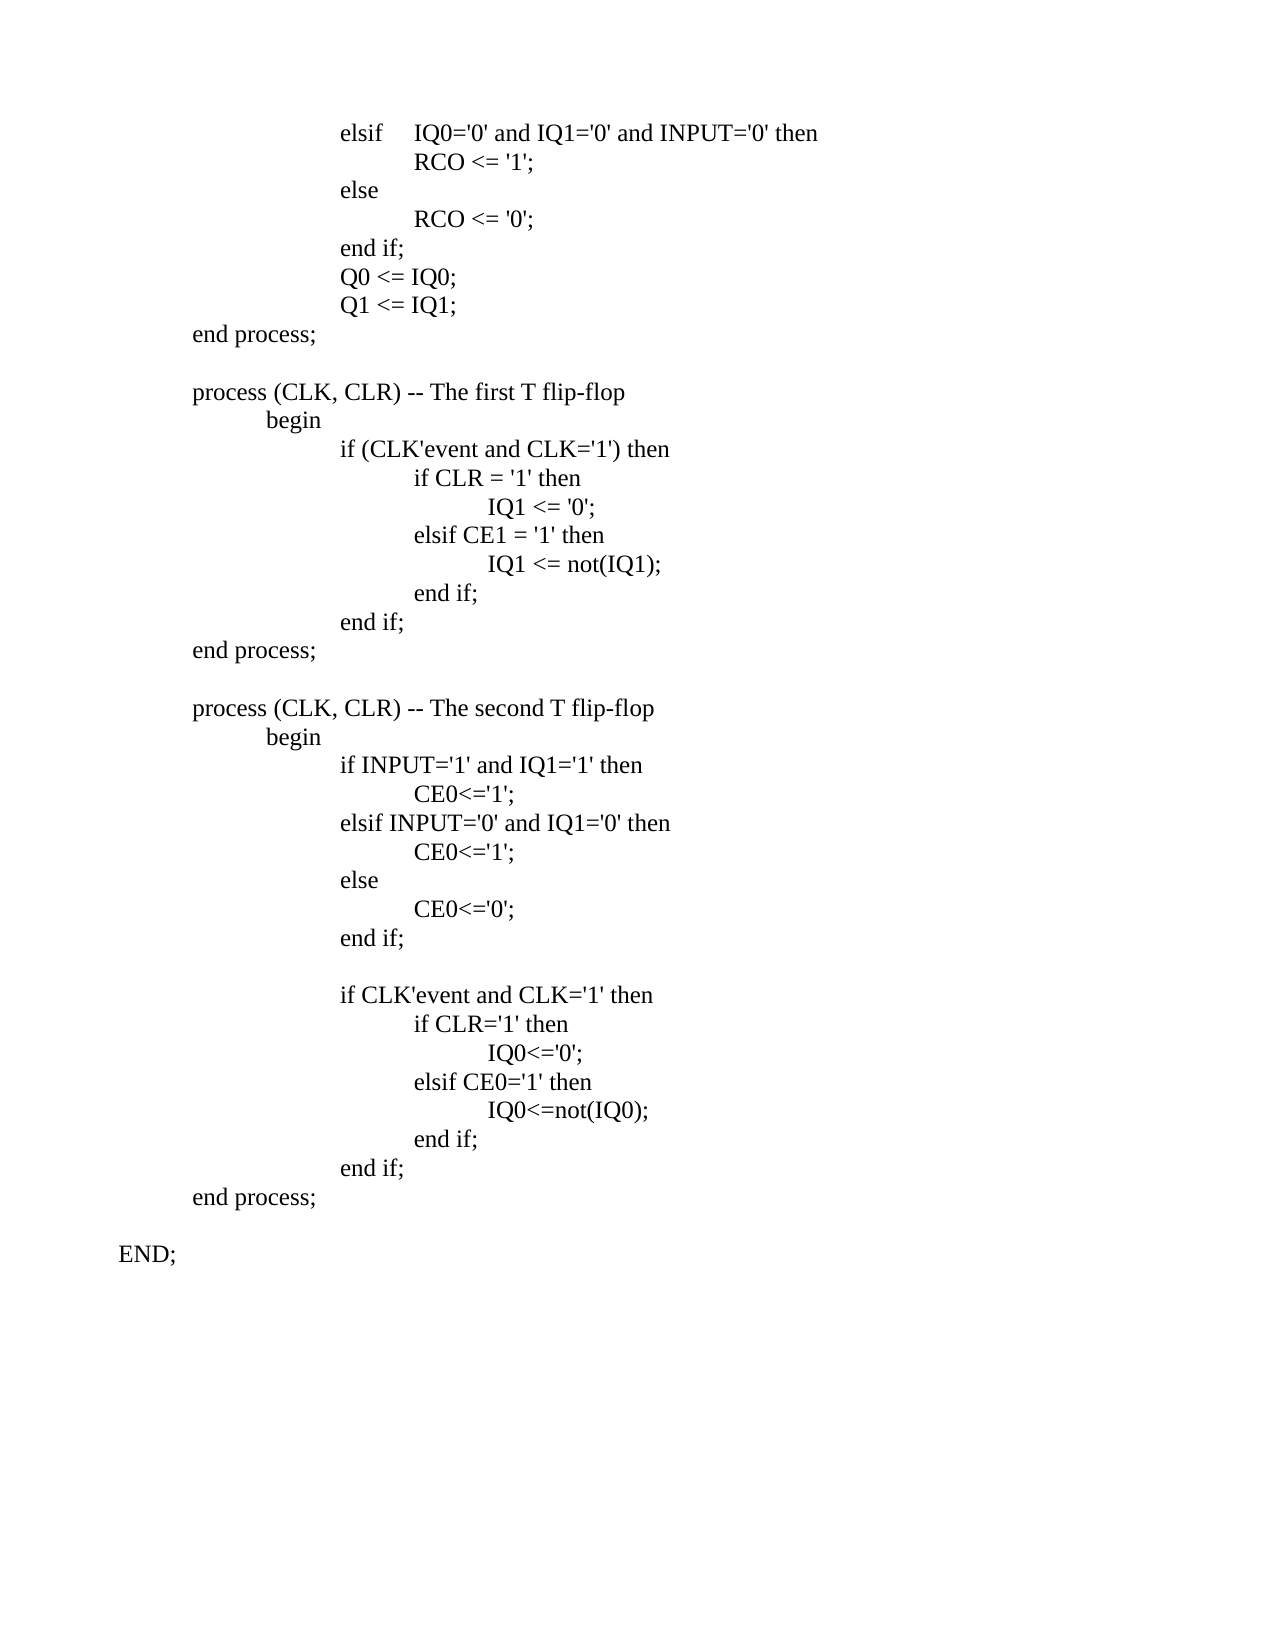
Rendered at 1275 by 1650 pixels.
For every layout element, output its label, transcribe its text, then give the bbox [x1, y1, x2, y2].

text else [118, 866, 1157, 894]
text CE0<='1'; [118, 779, 1157, 808]
text if INPUT='1' and IQ1='1' then [118, 751, 1157, 779]
text RCO <= '1'; [118, 147, 1157, 176]
text begin [118, 406, 1157, 434]
text end process; [118, 319, 1157, 348]
text END; [118, 1239, 1157, 1268]
text IQ1 <= not(IQ1); [118, 549, 1157, 578]
text end process; [118, 636, 1157, 664]
text end if; [118, 923, 1157, 952]
text IQ0<='0'; [118, 1038, 1157, 1067]
text IQ0<=not(IQ0); [118, 1096, 1157, 1124]
text elsif CE1 = '1' then [118, 521, 1157, 549]
text if (CLK'event and CLK='1') then [118, 434, 1157, 463]
text if CLR='1' then [118, 1009, 1157, 1038]
text CE0<='0'; [118, 894, 1157, 923]
text RCO <= '0'; [118, 204, 1157, 233]
text CE0<='1'; [118, 837, 1157, 866]
text end if; [118, 578, 1157, 607]
text else [118, 176, 1157, 204]
text IQ1 <= '0'; [118, 492, 1157, 521]
text process (CLK, CLR) -- The second T flip-flop [118, 693, 1157, 722]
text process (CLK, CLR) -- The first T flip-flop [118, 377, 1157, 406]
text elsif INPUT='0' and IQ1='0' then [118, 808, 1157, 837]
text end if; [118, 1153, 1157, 1182]
text end if; [118, 233, 1157, 262]
text if CLR = '1' then [118, 463, 1157, 492]
text end if; [118, 607, 1157, 636]
text end if; [118, 1124, 1157, 1153]
text elsif CE0='1' then [118, 1067, 1157, 1096]
text Q0 <= IQ0; [118, 262, 1157, 291]
text end process; [118, 1182, 1157, 1211]
text begin [118, 722, 1157, 751]
text elsif IQ0='0' and IQ1='0' and INPUT='0' then [118, 118, 1157, 147]
text Q1 <= IQ1; [118, 291, 1157, 319]
text if CLK'event and CLK='1' then [118, 981, 1157, 1009]
